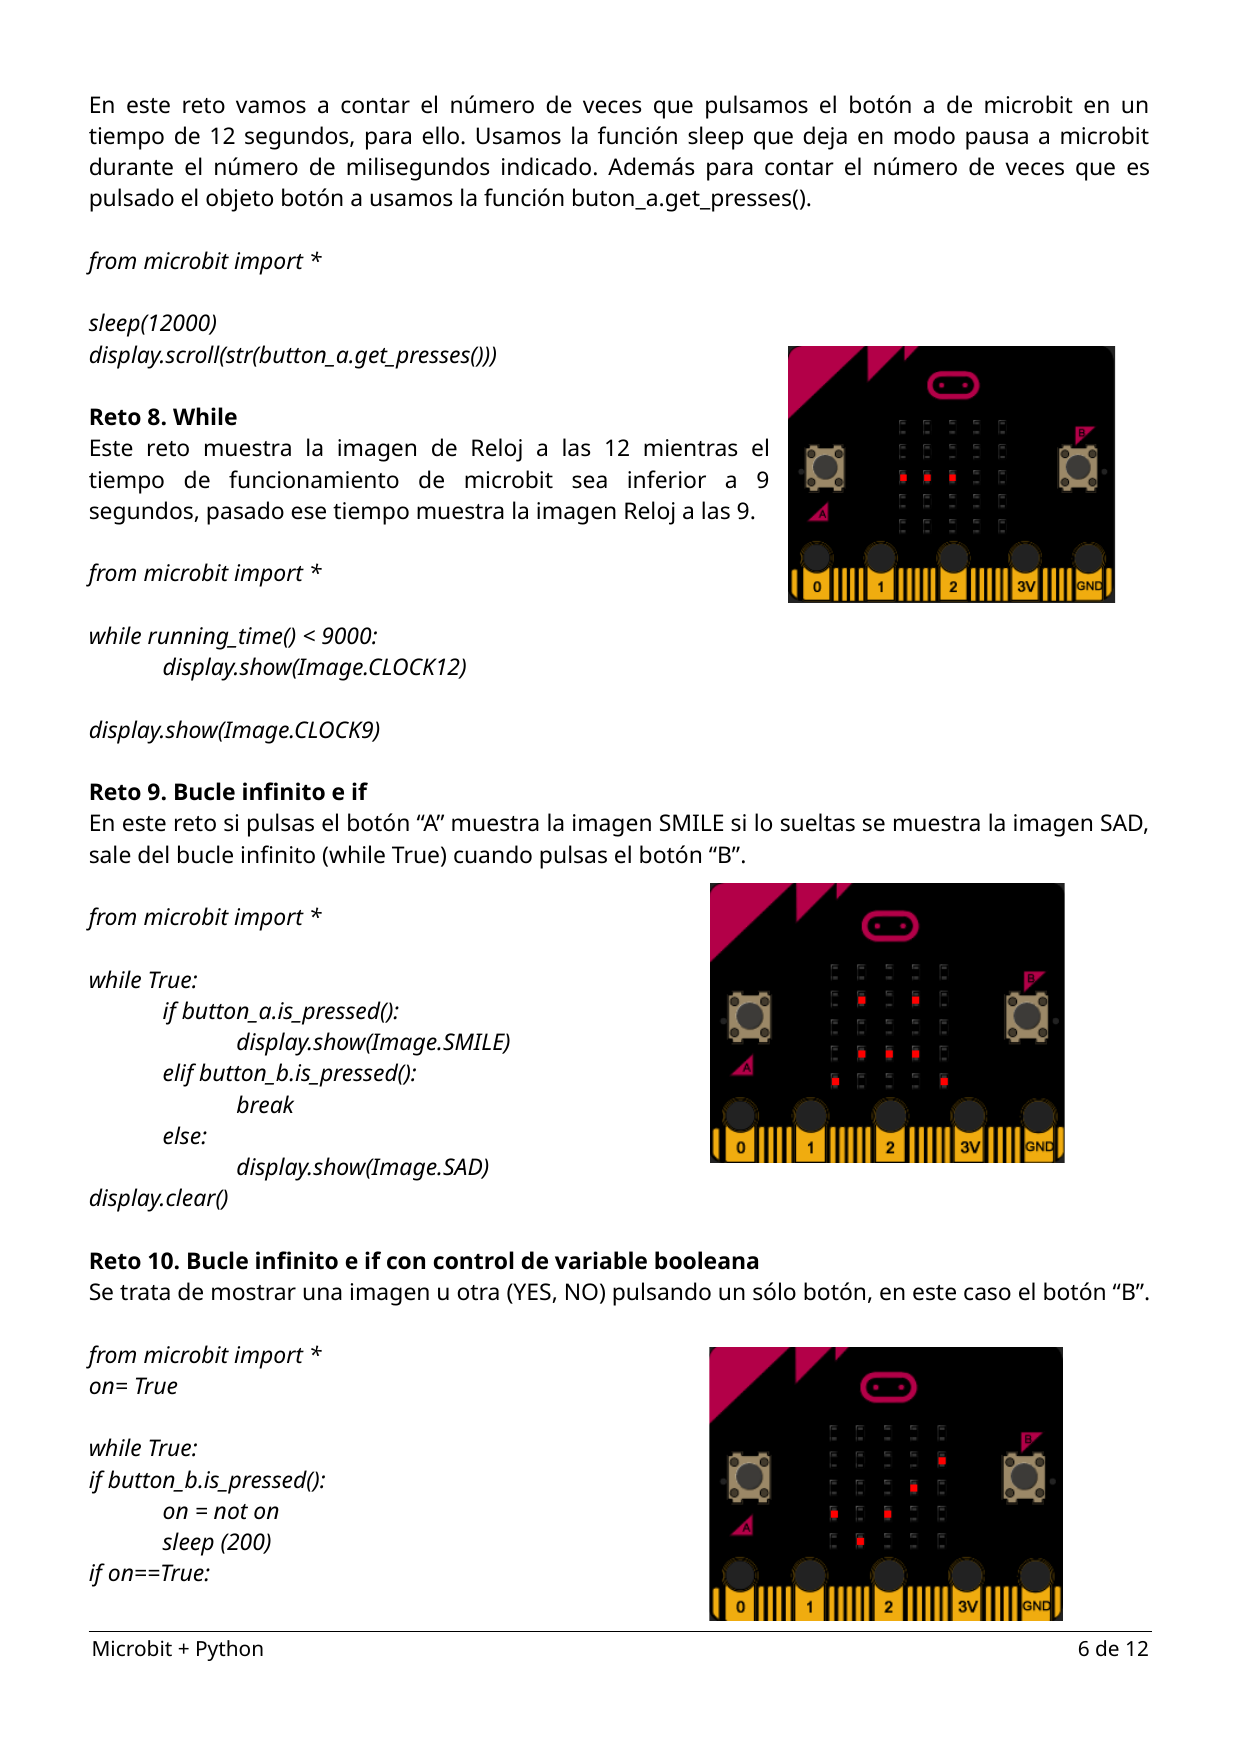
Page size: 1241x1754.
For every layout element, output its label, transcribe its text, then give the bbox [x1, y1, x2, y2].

text [1063, 1526, 1152, 1557]
text display.clear() [88, 1182, 1152, 1213]
text Se trata de mostrar una imagen u otra (YES, NO) pulsando un sólo botón, en este caso el botón “B”. [88, 1276, 1152, 1307]
text [1063, 1557, 1152, 1588]
text En este reto si pulsas el botón “A” muestra la imagen SMILE si lo sueltas se muestra la imagen SAD, sale del bucle infinito (while True) cuando pulsas el botón “B”. [88, 807, 1152, 870]
text from microbit import * [88, 557, 788, 588]
text [1065, 1088, 1152, 1120]
text if button_a.is_pressed(): [88, 995, 710, 1026]
text Este reto muestra la imagen de Reloj a las 12 mientras el tiempo de funcionamiento de microbit sea inferior a 9 segundos, pasado ese tiempo muestra la imagen Reloj a las 9. [88, 432, 788, 526]
text sleep (200) [88, 1526, 709, 1557]
text while True: [88, 963, 710, 995]
picture [709, 1347, 1063, 1621]
text display.scroll(str(button_a.get_presses())) [88, 338, 1152, 370]
text else: [88, 1120, 710, 1151]
text [1116, 401, 1152, 432]
text display.show(Image.SAD) [88, 1151, 1152, 1182]
text [1065, 1057, 1152, 1088]
text display.show(Image.CLOCK12) [88, 651, 1152, 682]
text while True: [88, 1432, 709, 1463]
text [1116, 557, 1152, 588]
text elif button_b.is_pressed(): [88, 1057, 710, 1088]
text [1063, 1495, 1152, 1526]
text break [88, 1088, 710, 1120]
text from microbit import * [88, 245, 1152, 276]
text [1065, 1026, 1152, 1057]
text Reto 9. Bucle infinito e if [88, 776, 1152, 807]
text [1065, 963, 1152, 995]
text [1063, 1370, 1152, 1401]
text while running_time() < 9000: [88, 620, 1152, 651]
text [1063, 1432, 1152, 1463]
text display.show(Image.CLOCK9) [88, 713, 1152, 745]
text on= True [88, 1370, 709, 1401]
text En este reto vamos a contar el número de veces que pulsamos el botón a de microbit en un tiempo de 12 segundos, para ello. Usamos la función sleep que deja en modo pausa a microbit durante el número de milisegundos indicado. Además para contar el número de veces que es pulsado el objeto botón a usamos la función buton_a.get_presses(). [88, 88, 1152, 213]
text [1063, 1463, 1152, 1495]
picture [788, 346, 1116, 603]
text [1065, 901, 1152, 932]
text display.show(Image.SMILE) [88, 1026, 710, 1057]
text [1065, 995, 1152, 1026]
text [1065, 1120, 1152, 1151]
text from microbit import * [88, 901, 710, 932]
text if button_b.is_pressed(): [88, 1463, 709, 1495]
text if on==True: [88, 1557, 709, 1588]
text sleep(12000) [88, 307, 1152, 338]
text Reto 10. Bucle infinito e if con control de variable booleana [88, 1245, 1152, 1276]
picture [710, 883, 1065, 1163]
text from microbit import * [88, 1338, 1152, 1370]
text Reto 8. While [88, 401, 788, 432]
text on = not on [88, 1495, 709, 1526]
